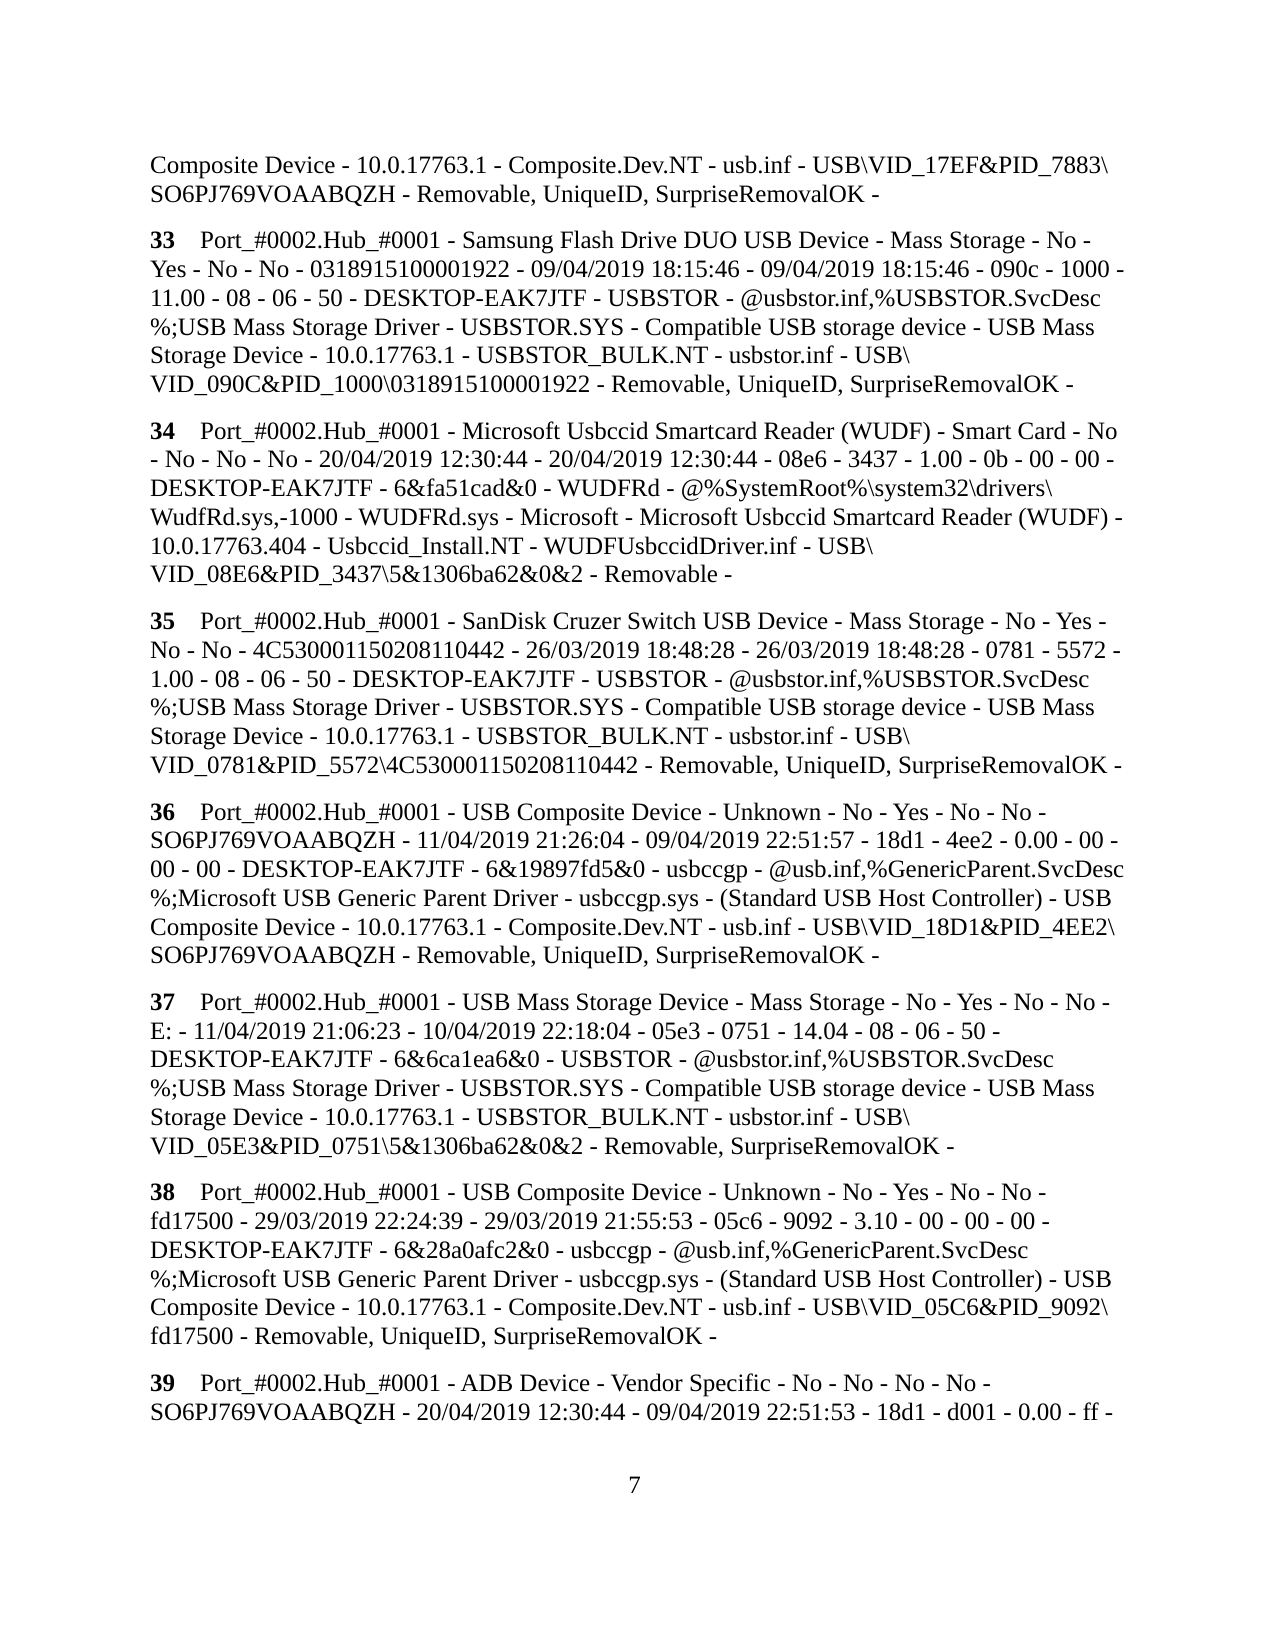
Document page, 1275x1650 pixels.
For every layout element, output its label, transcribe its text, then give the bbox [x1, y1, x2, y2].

text 38 Port_#0002.Hub_#0001 - USB Composite Device - Unknown - No - Yes - No - No - fd17500 - 29/03/2019 22:24:39 - 29/03/2019 21:55:53 - 05c6 - 9092 - 3.10 - 00 - 00 - 00 - DESKTOP-EAK7JTF - 6&28a0afc2&0 - usbccgp - @usb.inf,%GenericParent.SvcDesc%;Microsoft USB Generic Parent Driver - usbccgp.sys - (Standard USB Host Controller) - USB Composite Device - 10.0.17763.1 - Composite.Dev.NT - usb.inf - USB\VID_05C6&PID_9092\fd17500 - Removable, UniqueID, SurpriseRemovalOK - [150, 1177, 1125, 1350]
text 33 Port_#0002.Hub_#0001 - Samsung Flash Drive DUO USB Device - Mass Storage - No - Yes - No - No - 0318915100001922 - 09/04/2019 18:15:46 - 09/04/2019 18:15:46 - 090c - 1000 - 11.00 - 08 - 06 - 50 - DESKTOP-EAK7JTF - USBSTOR - @usbstor.inf,%USBSTOR.SvcDesc%;USB Mass Storage Driver - USBSTOR.SYS - Compatible USB storage device - USB Mass Storage Device - 10.0.17763.1 - USBSTOR_BULK.NT - usbstor.inf - USB\VID_090C&PID_1000\0318915100001922 - Removable, UniqueID, SurpriseRemovalOK - [150, 225, 1125, 398]
text 35 Port_#0002.Hub_#0001 - SanDisk Cruzer Switch USB Device - Mass Storage - No - Yes - No - No - 4C530001150208110442 - 26/03/2019 18:48:28 - 26/03/2019 18:48:28 - 0781 - 5572 - 1.00 - 08 - 06 - 50 - DESKTOP-EAK7JTF - USBSTOR - @usbstor.inf,%USBSTOR.SvcDesc%;USB Mass Storage Driver - USBSTOR.SYS - Compatible USB storage device - USB Mass Storage Device - 10.0.17763.1 - USBSTOR_BULK.NT - usbstor.inf - USB\VID_0781&PID_5572\4C530001150208110442 - Removable, UniqueID, SurpriseRemovalOK - [150, 606, 1125, 779]
text 36 Port_#0002.Hub_#0001 - USB Composite Device - Unknown - No - Yes - No - No - SO6PJ769VOAABQZH - 11/04/2019 21:26:04 - 09/04/2019 22:51:57 - 18d1 - 4ee2 - 0.00 - 00 - 00 - 00 - DESKTOP-EAK7JTF - 6&19897fd5&0 - usbccgp - @usb.inf,%GenericParent.SvcDesc%;Microsoft USB Generic Parent Driver - usbccgp.sys - (Standard USB Host Controller) - USB Composite Device - 10.0.17763.1 - Composite.Dev.NT - usb.inf - USB\VID_18D1&PID_4EE2\SO6PJ769VOAABQZH - Removable, UniqueID, SurpriseRemovalOK - [150, 797, 1125, 969]
text 34 Port_#0002.Hub_#0001 - Microsoft Usbccid Smartcard Reader (WUDF) - Smart Card - No - No - No - No - 20/04/2019 12:30:44 - 20/04/2019 12:30:44 - 08e6 - 3437 - 1.00 - 0b - 00 - 00 - DESKTOP-EAK7JTF - 6&fa51cad&0 - WUDFRd - @%SystemRoot%\system32\drivers\WudfRd.sys,-1000 - WUDFRd.sys - Microsoft - Microsoft Usbccid Smartcard Reader (WUDF) - 10.0.17763.404 - Usbccid_Install.NT - WUDFUsbccidDriver.inf - USB\VID_08E6&PID_3437\5&1306ba62&0&2 - Removable - [150, 416, 1125, 588]
text 39 Port_#0002.Hub_#0001 - ADB Device - Vendor Specific - No - No - No - No - SO6PJ769VOAABQZH - 20/04/2019 12:30:44 - 09/04/2019 22:51:53 - 18d1 - d001 - 0.00 - ff [150, 1368, 1125, 1425]
text 37 Port_#0002.Hub_#0001 - USB Mass Storage Device - Mass Storage - No - Yes - No - No - E: - 11/04/2019 21:06:23 - 10/04/2019 22:18:04 - 05e3 - 0751 - 14.04 - 08 - 06 - 50 - DESKTOP-EAK7JTF - 6&6ca1ea6&0 - USBSTOR - @usbstor.inf,%USBSTOR.SvcDesc%;USB Mass Storage Driver - USBSTOR.SYS - Compatible USB storage device - USB Mass Storage Device - 10.0.17763.1 - USBSTOR_BULK.NT - usbstor.inf - USB\VID_05E3&PID_0751\5&1306ba62&0&2 - Removable, SurpriseRemovalOK - [150, 987, 1125, 1159]
text Composite Device - 10.0.17763.1 - Composite.Dev.NT - usb.inf - USB\VID_17EF&PID_7883\SO6PJ769VOAABQZH - Removable, UniqueID, SurpriseRemovalOK - [150, 150, 1125, 207]
